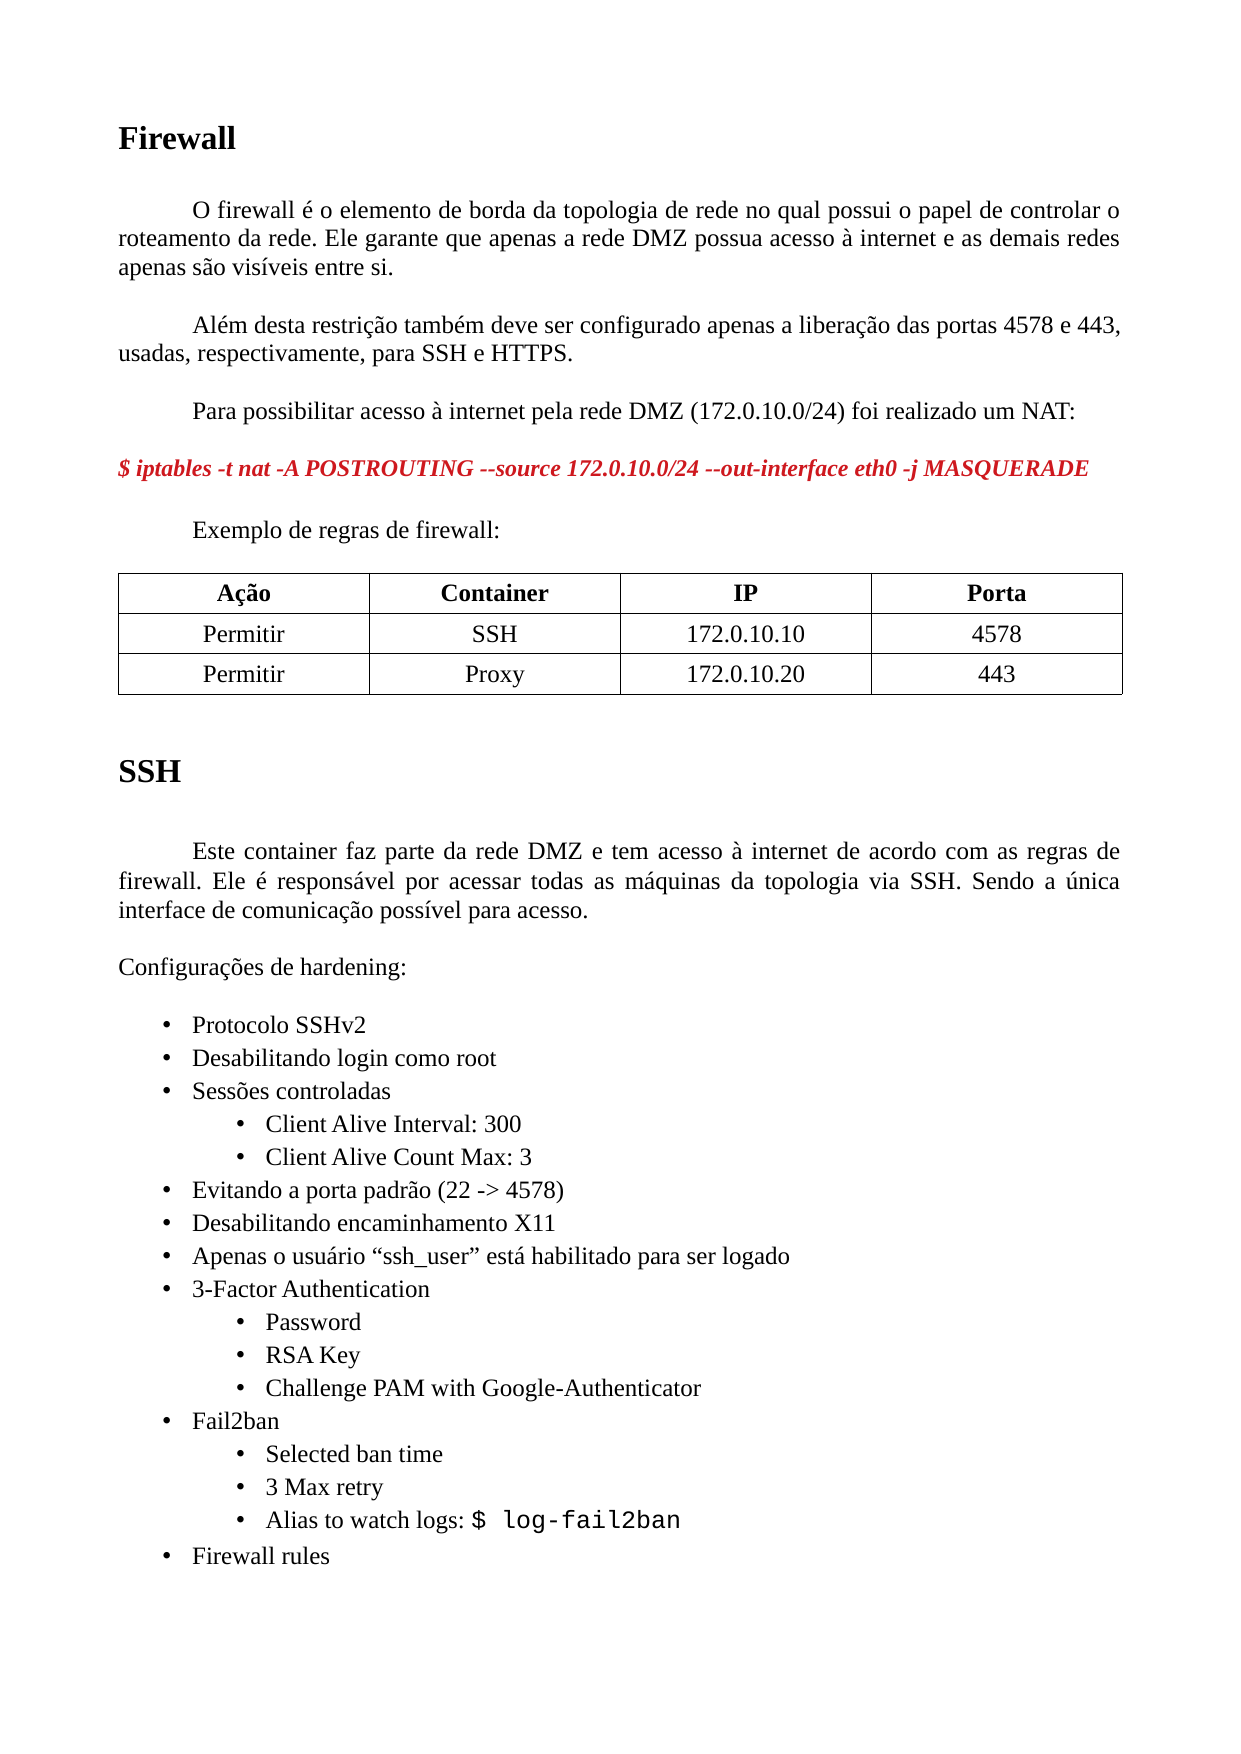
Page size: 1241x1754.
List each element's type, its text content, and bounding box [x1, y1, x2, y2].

table_header IP [621, 574, 871, 613]
list Apenas o usuário “ssh_user” está habilitado para ser logado [162, 1241, 1122, 1270]
text Além desta restrição também deve ser configurado apenas a liberação das portas 4578 e 443, usadas, respectivamente, para SSH e HTTPS. [118, 310, 1122, 367]
text O firewall é o elemento de borda da topologia de rede no qual possui o papel de controlar o roteamento da rede. Ele garante que apenas a rede DMZ possua acesso à internet e as demais redes apenas são visíveis entre si. [118, 195, 1122, 281]
table_cell 172.0.10.20 [621, 654, 871, 694]
list Fail2ban [162, 1406, 1122, 1435]
list Password [236, 1307, 1122, 1336]
list Challenge PAM with Google-Authenticator [236, 1373, 1122, 1402]
list Sessões controladas [162, 1076, 1122, 1105]
list Client Alive Interval: 300 [236, 1109, 1122, 1138]
table_cell 4578 [872, 614, 1122, 653]
text Configurações de hardening: [118, 952, 1122, 981]
list 3 Max retry [236, 1472, 1122, 1501]
list Firewall rules [162, 1541, 1122, 1569]
table_header Container [370, 574, 620, 613]
list Desabilitando encaminhamento X11 [162, 1208, 1122, 1237]
list Alias to watch logs: $ log-fail2ban [236, 1505, 1122, 1536]
table_cell Permitir [119, 654, 369, 694]
text Firewall [118, 118, 1122, 156]
table_cell Proxy [370, 654, 620, 694]
table_header Ação [119, 574, 369, 613]
list RSA Key [236, 1340, 1122, 1369]
table_cell 443 [872, 654, 1122, 694]
text SSH [118, 751, 1122, 789]
text $ iptables -t nat -A POSTROUTING --source 172.0.10.0/24 --out-interface eth0 -j MASQUERADE [118, 453, 1122, 481]
list Evitando a porta padrão (22 -> 4578) [162, 1175, 1122, 1204]
list Desabilitando login como root [162, 1043, 1122, 1072]
text Exemplo de regras de firewall: [118, 515, 1122, 544]
table_header Porta [872, 574, 1122, 613]
list Selected ban time [236, 1439, 1122, 1468]
list Protocolo SSHv2 [162, 1010, 1122, 1039]
table_cell SSH [370, 614, 620, 653]
list 3-Factor Authentication [162, 1274, 1122, 1303]
table_cell 172.0.10.10 [621, 614, 871, 653]
table_cell Permitir [119, 614, 369, 653]
text Este container faz parte da rede DMZ e tem acesso à internet de acordo com as regras de firewall. Ele é responsável por acessar todas as máquinas da topologia via SSH. Sendo a única interface de comunicação possível para acesso. [118, 828, 1122, 924]
list Client Alive Count Max: 3 [236, 1142, 1122, 1171]
text Para possibilitar acesso à internet pela rede DMZ (172.0.10.0/24) foi realizado um NAT: [118, 396, 1122, 425]
